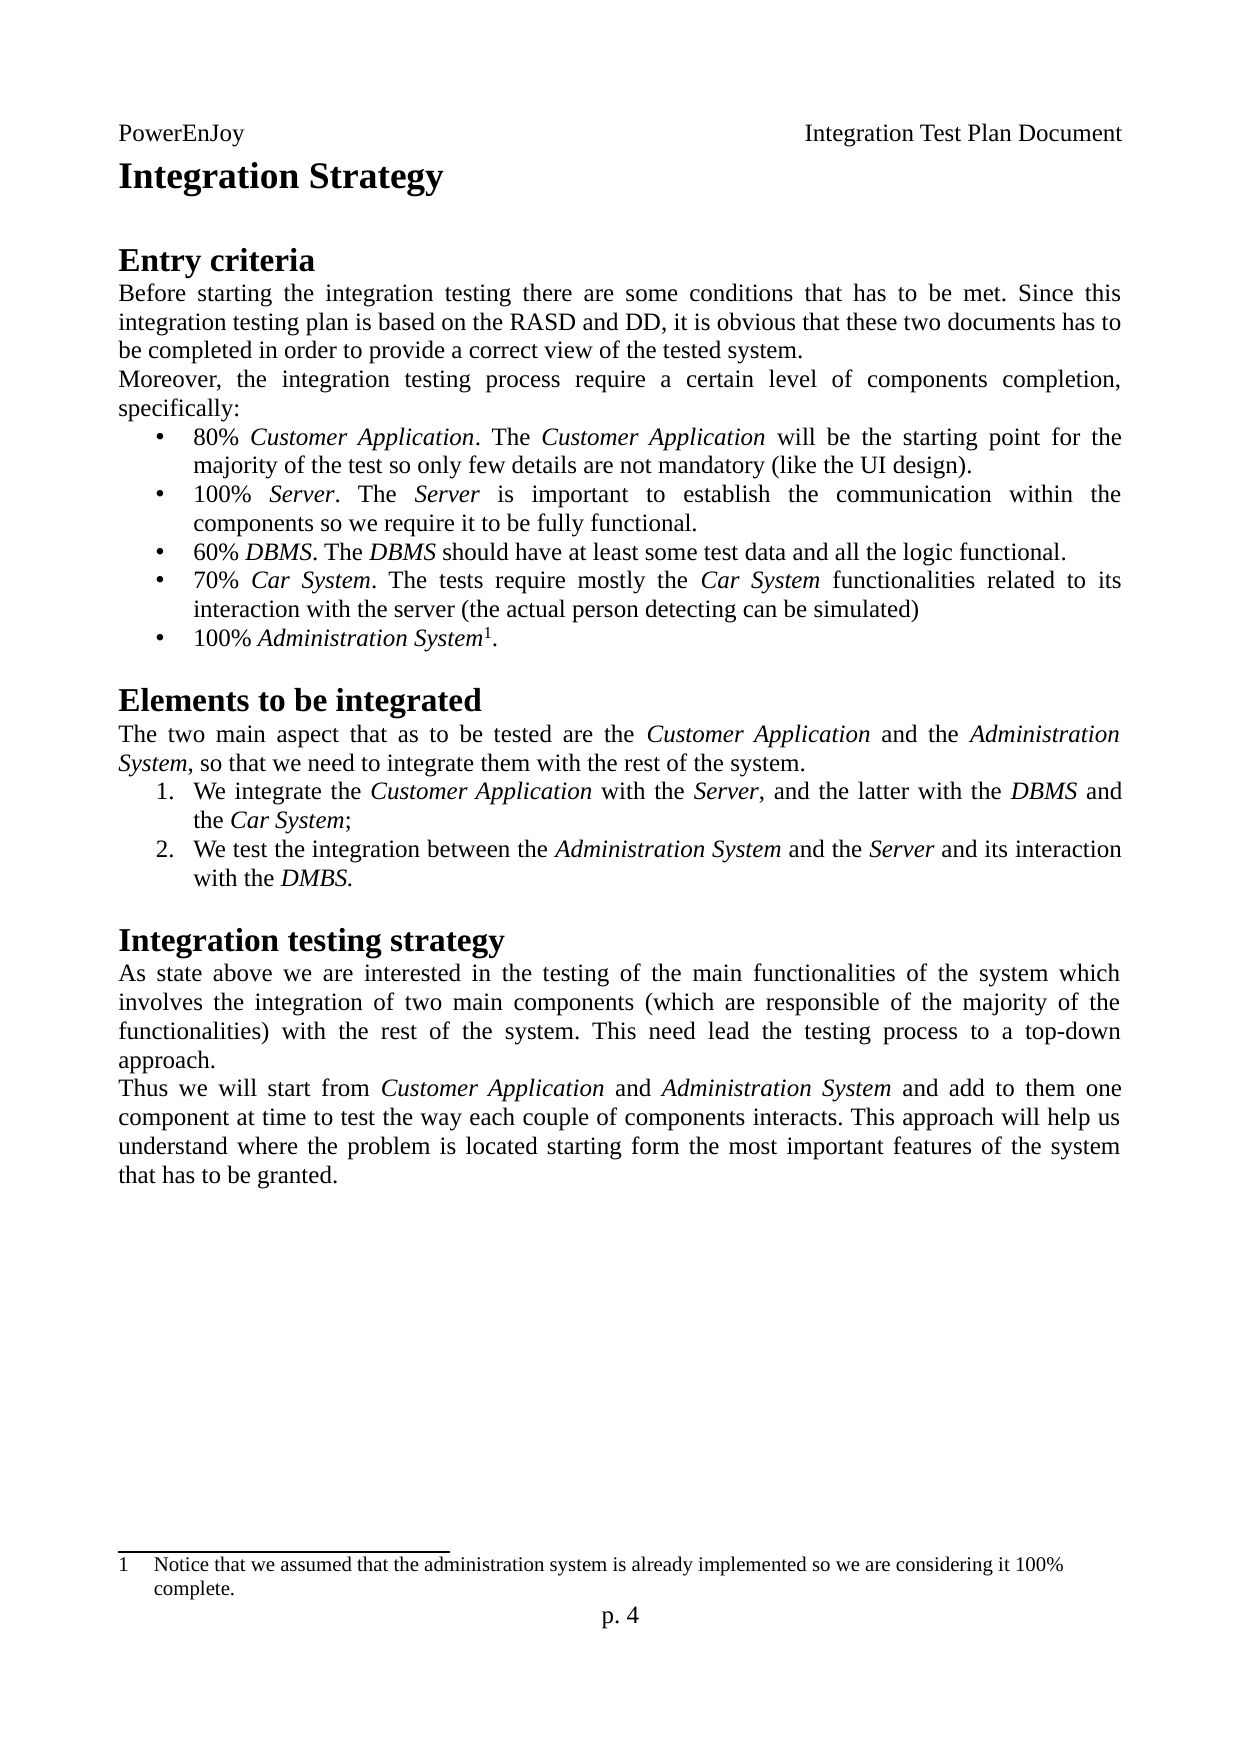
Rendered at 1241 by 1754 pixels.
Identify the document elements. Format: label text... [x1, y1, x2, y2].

text Integration testing strategy [118, 920, 1122, 958]
list 80% Customer Application. The Customer Application will be the starting point for the majority of the test so only few details are not mandatory (like the UI design). [156, 422, 1122, 479]
text Elements to be integrated [118, 681, 1122, 719]
list Notice that we assumed that the administration system is already implemented so we are considering it 100% complete. [118, 1552, 1122, 1600]
list We integrate the Customer Application with the Server, and the latter with the DBMS and the Car System; [156, 776, 1122, 834]
list 100% Administration System. [156, 623, 1122, 652]
text Integration Strategy [118, 153, 1122, 197]
text The two main aspect that as to be tested are the Customer Application and the Administration System, so that we need to integrate them with the rest of the system. [118, 719, 1122, 776]
text Before starting the integration testing there are some conditions that has to be met. Since this integration testing plan is based on the RASD and DD, it is obvious that these two documents has to be completed in order to provide a correct view of the tested system. [118, 278, 1122, 364]
list 70% Car System. The tests require mostly the Car System functionalities related to its interaction with the server (the actual person detecting can be simulated) [156, 566, 1122, 623]
text Thus we will start from Customer Application and Administration System and add to them one component at time to test the way each couple of components interacts. This approach will help us understand where the problem is located starting form the most important features of the system that has to be granted. [118, 1073, 1122, 1188]
list We test the integration between the Administration System and the Server and its interaction with the DMBS. [156, 834, 1122, 891]
list 100% Server. The Server is important to establish the communication within the components so we require it to be fully functional. [156, 479, 1122, 537]
text Entry criteria [118, 240, 1122, 278]
list 60% DBMS. The DBMS should have at least some test data and all the logic functional. [156, 537, 1122, 566]
text As state above we are interested in the testing of the main functionalities of the system which involves the integration of two main components (which are responsible of the majority of the functionalities) with the rest of the system. This need lead the testing process to a top-down approach. [118, 958, 1122, 1073]
text Moreover, the integration testing process require a certain level of components completion, specifically: [118, 364, 1122, 422]
